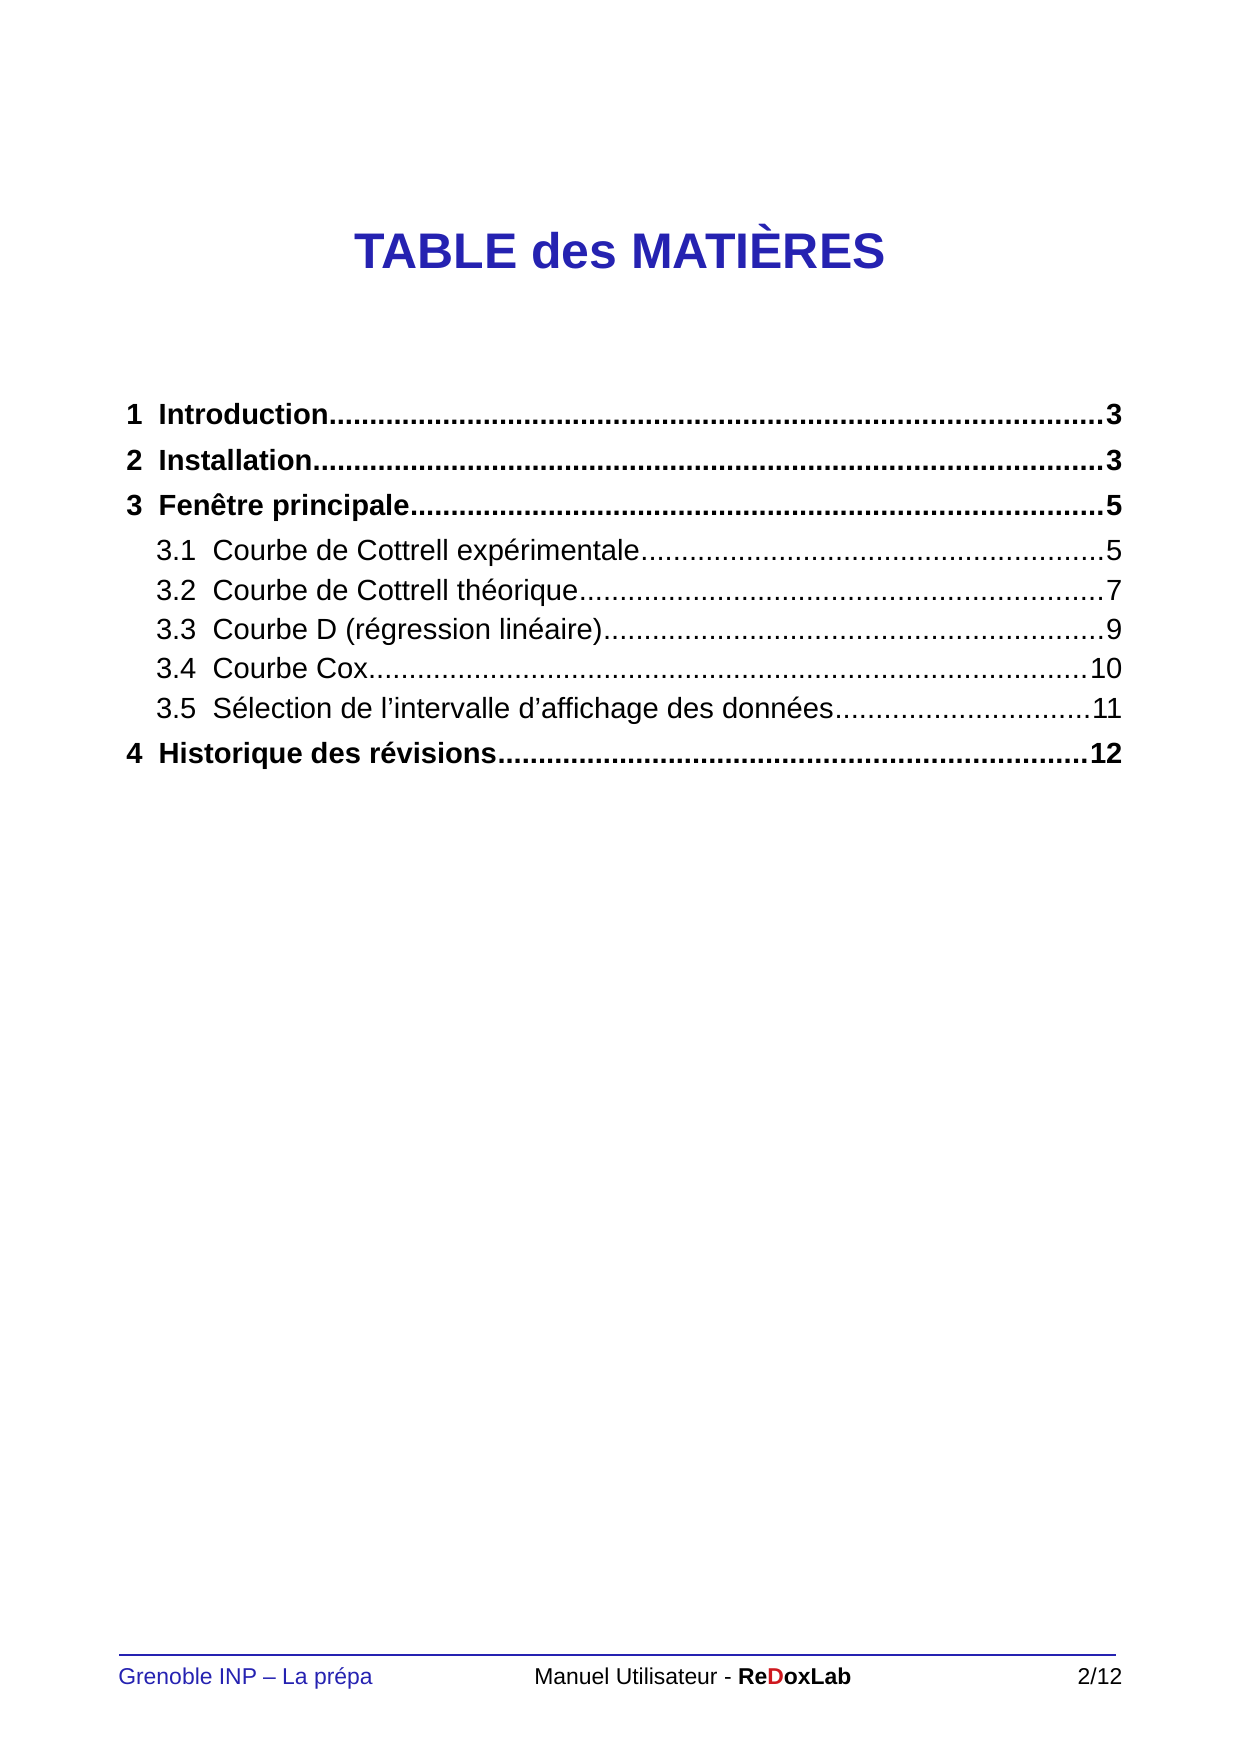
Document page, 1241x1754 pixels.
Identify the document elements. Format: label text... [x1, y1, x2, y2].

text 4 Historique des révisions 12 [118, 736, 1122, 770]
text 3.3 Courbe D (régression linéaire) 9 [148, 612, 1122, 646]
text 3.1 Courbe de Cottrell expérimentale 5 [148, 533, 1122, 567]
text 1 Introduction 3 [118, 397, 1122, 431]
text 3 Fenêtre principale 5 [118, 488, 1122, 521]
text 3.4 Courbe Cox 10 [148, 652, 1122, 685]
text 3.5 Sélection de l’intervalle d’affichage des données 11 [148, 691, 1122, 724]
text TABLE des MATIÈRES [118, 221, 1122, 279]
text 2 Installation 3 [118, 442, 1122, 476]
text 3.2 Courbe de Cottrell théorique 7 [148, 573, 1122, 606]
